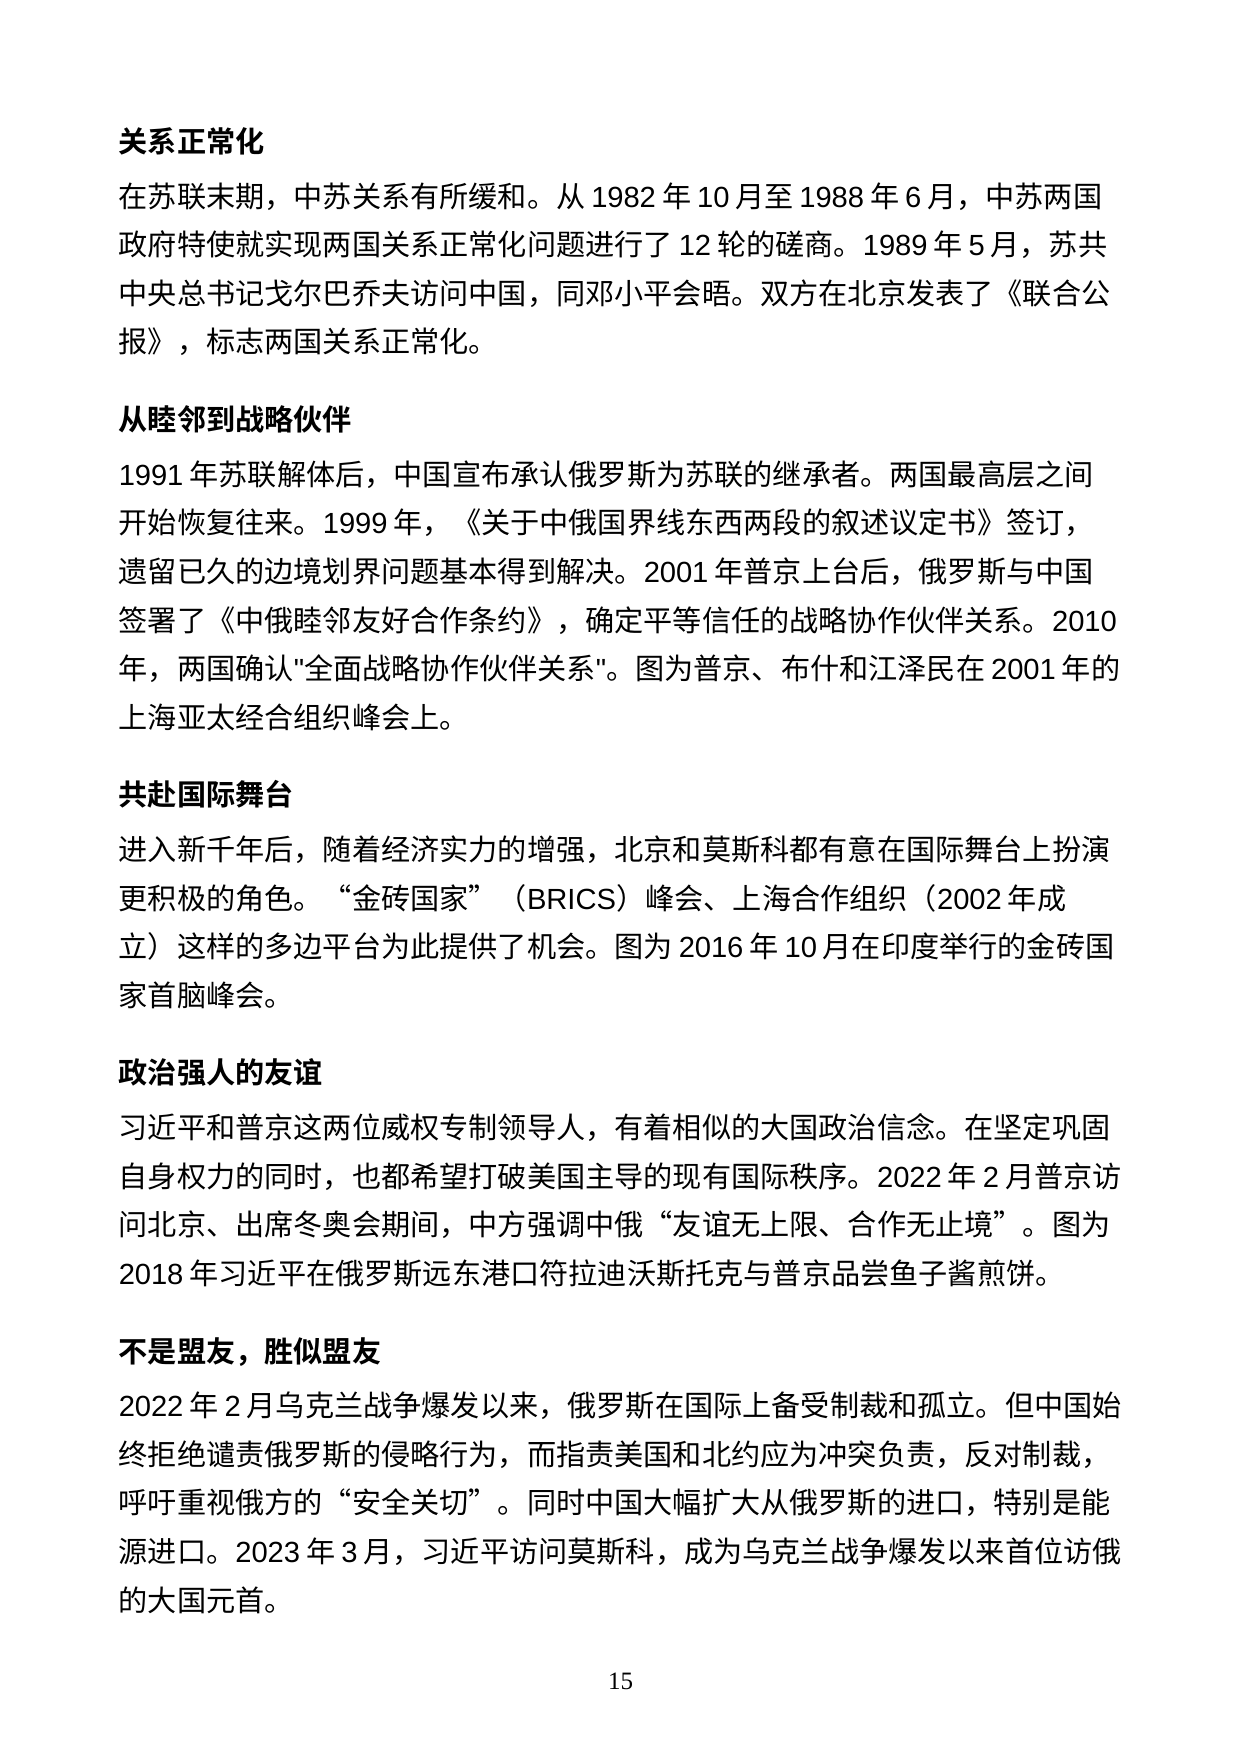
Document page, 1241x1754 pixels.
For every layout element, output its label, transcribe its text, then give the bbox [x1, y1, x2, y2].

subtitle 关系正常化 [118, 118, 1122, 161]
subtitle 政治强人的友谊 [118, 1050, 1122, 1092]
subtitle 不是盟友，胜似盟友 [118, 1328, 1122, 1370]
subtitle 从睦邻到战略伙伴 [118, 397, 1122, 439]
text 进入新千年后，随着经济实力的增强，北京和莫斯科都有意在国际舞台上扮演更积极的角色。“金砖国家”（BRICS）峰会、上海合作组织（2002年成立）这样的多边平台为此提供了机会。图为2016年10月在印度举行的金砖国家首脑峰会。 [118, 827, 1122, 1014]
subtitle 共赴国际舞台 [118, 772, 1122, 814]
text 1991年苏联解体后，中国宣布承认俄罗斯为苏联的继承者。两国最高层之间开始恢复往来。1999年，《关于中俄国界线东西两段的叙述议定书》签订，遗留已久的边境划界问题基本得到解决。2001年普京上台后，俄罗斯与中国签署了《中俄睦邻友好合作条约》，确定平等信任的战略协作伙伴关系。2010年，两国确认"全面战略协作伙伴关系"。图为普京、布什和江泽民在2001年的上海亚太经合组织峰会上。 [118, 451, 1122, 736]
text 2022年2月乌克兰战争爆发以来，俄罗斯在国际上备受制裁和孤立。但中国始终拒绝谴责俄罗斯的侵略行为，而指责美国和北约应为冲突负责，反对制裁，呼吁重视俄方的“安全关切”。同时中国大幅扩大从俄罗斯的进口，特别是能源进口。2023年3月，习近平访问莫斯科，成为乌克兰战争爆发以来首位访俄的大国元首。 [118, 1383, 1122, 1619]
text 习近平和普京这两位威权专制领导人，有着相似的大国政治信念。在坚定巩固自身权力的同时，也都希望打破美国主导的现有国际秩序。2022年2月普京访问北京、出席冬奥会期间，中方强调中俄“友谊无上限、合作无止境”。图为2018年习近平在俄罗斯远东港口符拉迪沃斯托克与普京品尝鱼子酱煎饼。 [118, 1105, 1122, 1293]
text 在苏联末期，中苏关系有所缓和。从1982年10月至1988年6月，中苏两国政府特使就实现两国关系正常化问题进行了12轮的磋商。1989年5月，苏共中央总书记戈尔巴乔夫访问中国，同邓小平会晤。双方在北京发表了《联合公报》，标志两国关系正常化。 [118, 173, 1122, 361]
